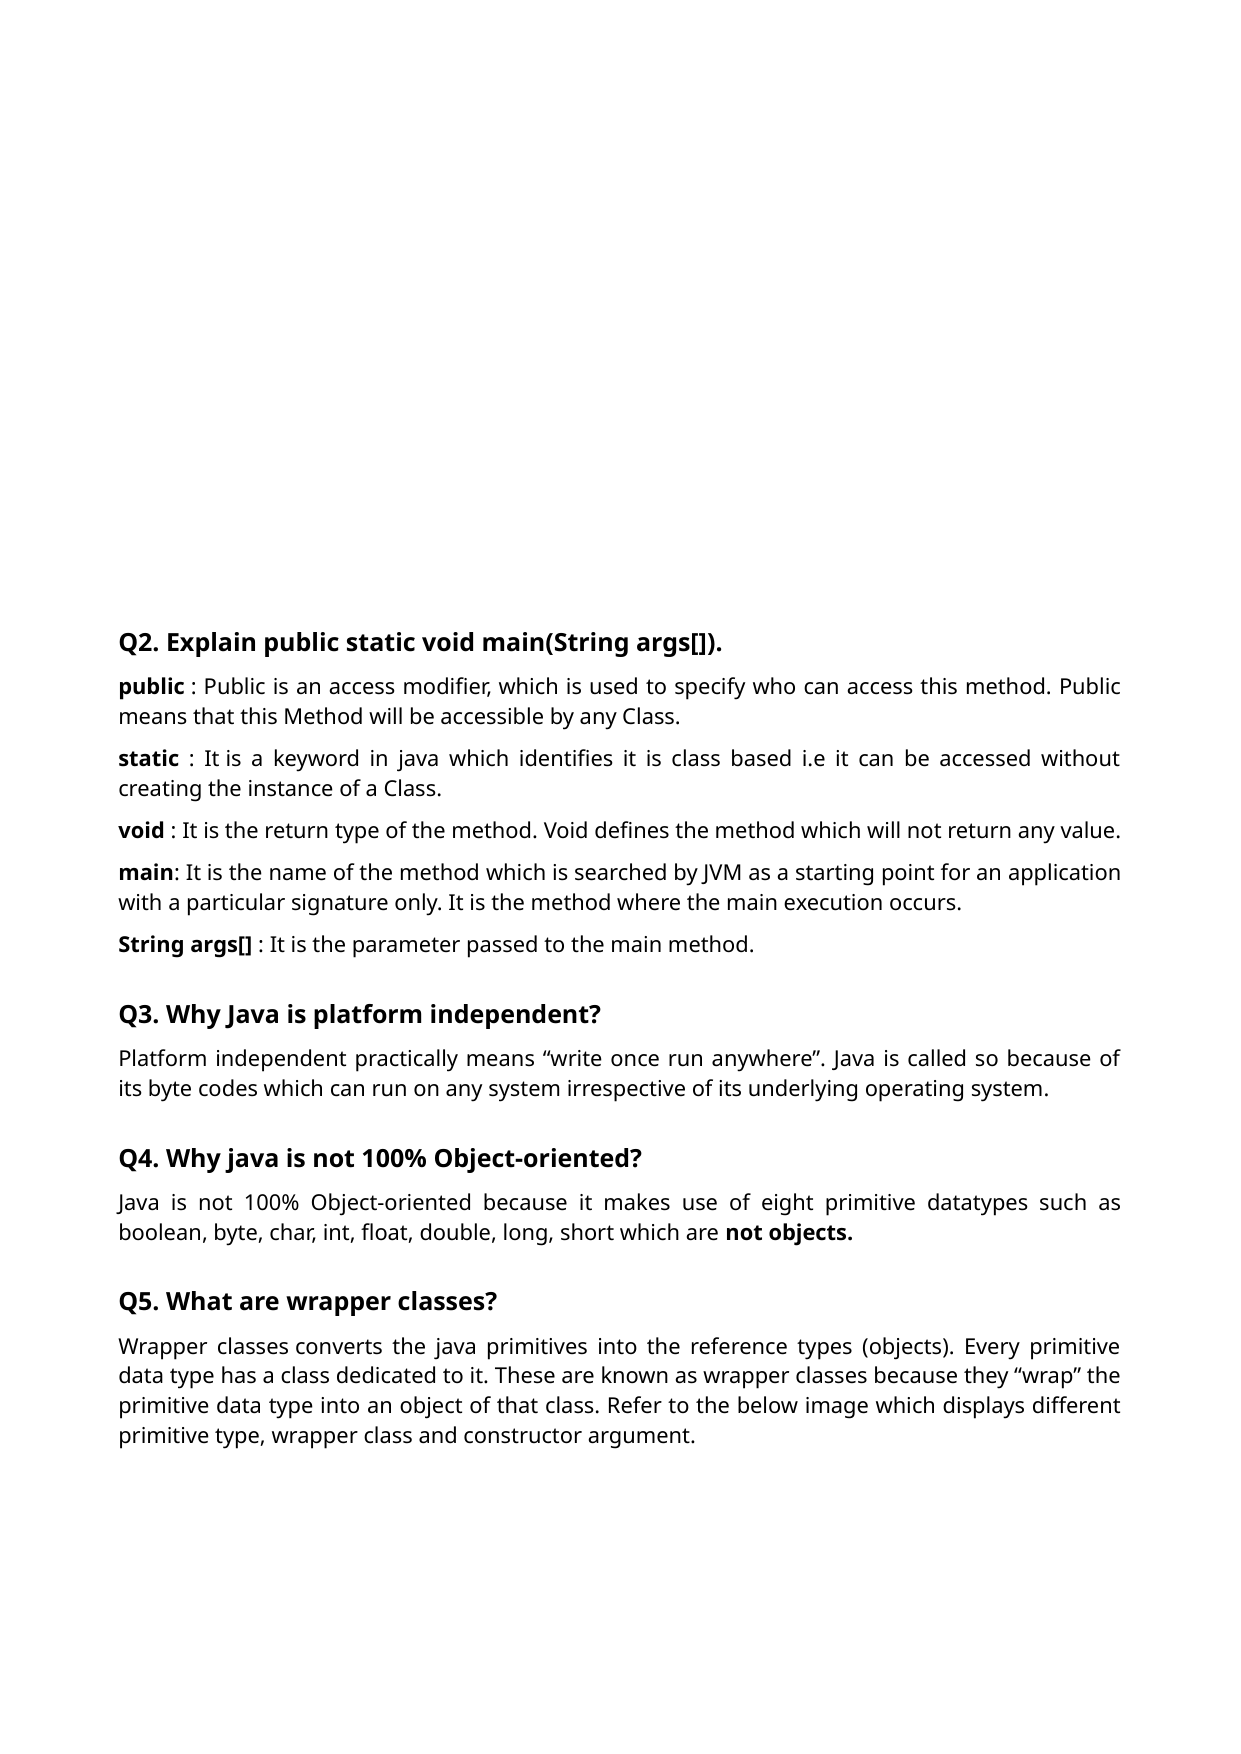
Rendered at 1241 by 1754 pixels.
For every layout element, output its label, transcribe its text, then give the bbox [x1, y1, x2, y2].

text Platform independent practically means “write once run anywhere”. Java is called so because of its byte codes which can run on any system irrespective of its underlying operating system. [118, 1043, 1122, 1103]
subtitle Q5. What are wrapper classes? [118, 1284, 1122, 1318]
text void : It is the return type of the method. Void defines the method which will not return any value. [118, 815, 1122, 845]
text Java is not 100% Object-oriented because it makes use of eight primitive datatypes such as boolean, byte, char, int, float, double, long, short which are not objects. [118, 1187, 1122, 1247]
text main: It is the name of the method which is searched by JVM as a starting point for an application with a particular signature only. It is the method where the main execution occurs. [118, 857, 1122, 917]
subtitle Q4. Why java is not 100% Object-oriented? [118, 1140, 1122, 1174]
text public : Public is an access modifier, which is used to specify who can access this method. Public means that this Method will be accessible by any Class. [118, 671, 1122, 731]
text static : It is a keyword in java which identifies it is class based i.e it can be accessed without creating the instance of a Class. [118, 743, 1122, 803]
subtitle Q3. Why Java is platform independent? [118, 997, 1122, 1031]
subtitle Q2. Explain public static void main(String args[]). [118, 624, 1122, 658]
text String args[] : It is the parameter passed to the main method. [118, 929, 1122, 959]
text Wrapper classes converts the java primitives into the reference types (objects). Every primitive data type has a class dedicated to it. These are known as wrapper classes because they “wrap” the primitive data type into an object of that class. Refer to the below image which displays different primitive type, wrapper class and constructor argument. [118, 1331, 1122, 1450]
